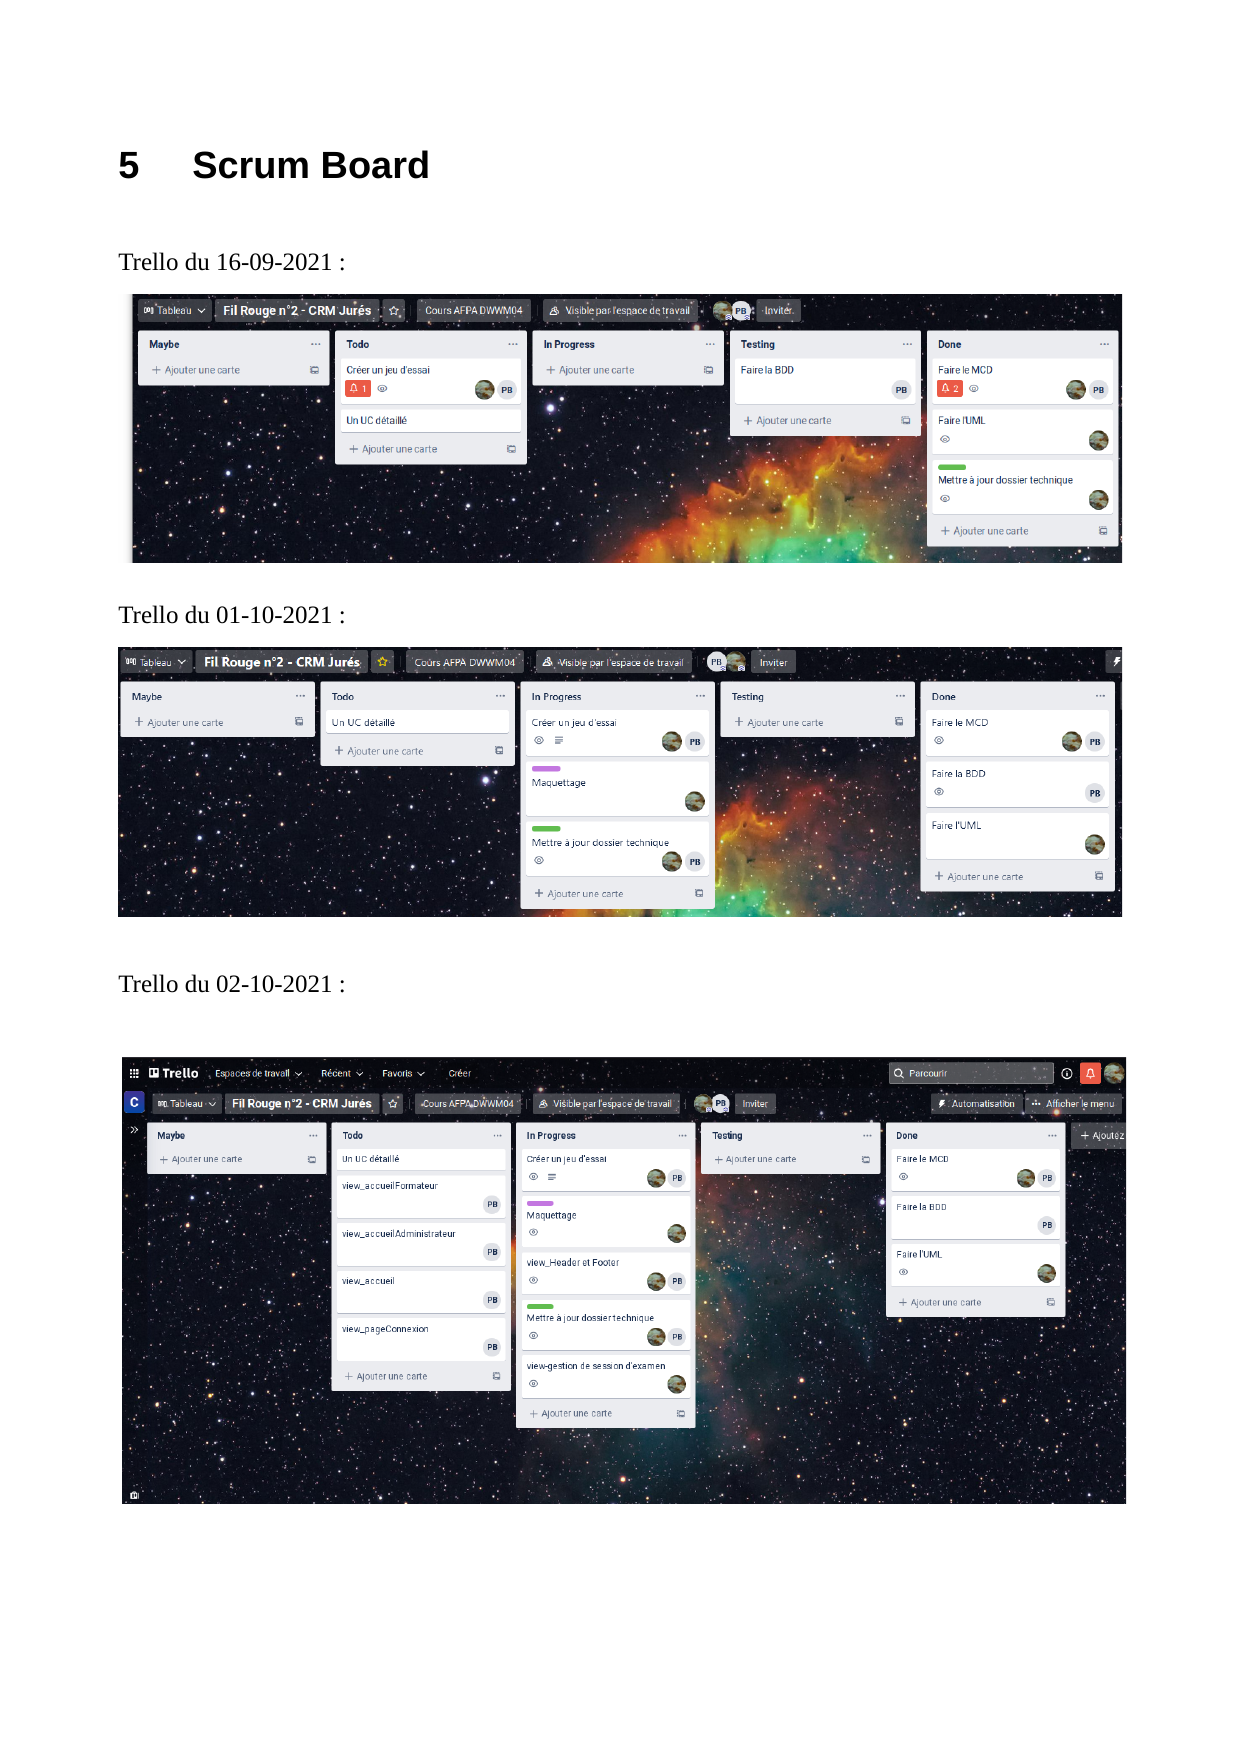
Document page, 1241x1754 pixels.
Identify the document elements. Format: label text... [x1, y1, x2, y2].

text Trello du 02-10-2021 : [118, 969, 1122, 998]
picture [118, 647, 1123, 917]
subtitle Scrum Board [118, 143, 1122, 187]
text Trello du 16-09-2021 : [118, 247, 1122, 276]
picture [122, 1057, 1127, 1504]
picture [118, 294, 1123, 563]
text Trello du 01-10-2021 : [118, 563, 1122, 628]
